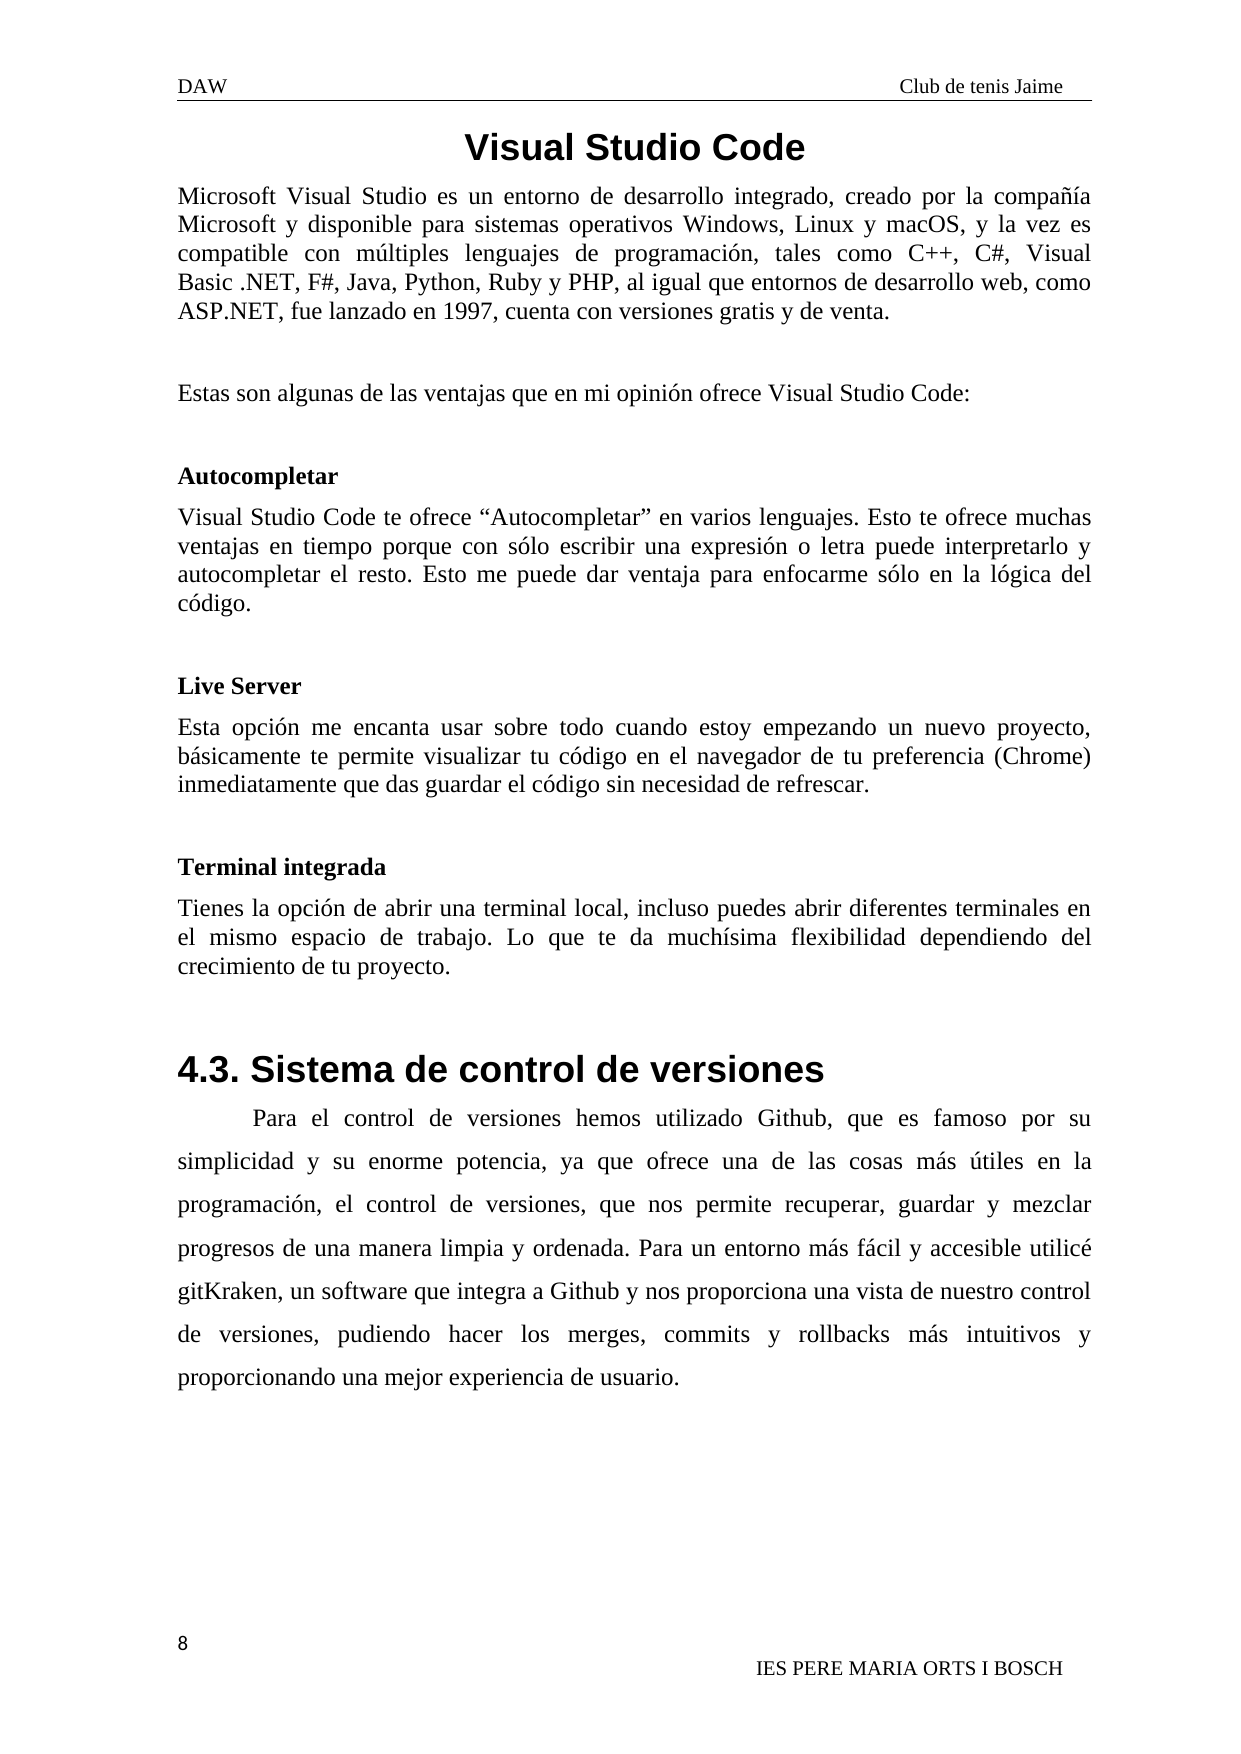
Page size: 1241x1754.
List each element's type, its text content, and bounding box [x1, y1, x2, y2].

text Autocompletar [177, 461, 1092, 489]
text Visual Studio Code [177, 125, 1092, 168]
text Visual Studio Code te ofrece “Autocompletar” en varios lenguajes. Esto te ofrece muchas ventajas en tiempo porque con sólo escribir una expresión o letra puede interpretarlo y autocompletar el resto. Esto me puede dar ventaja para enfocarme sólo en la lógica del código. [177, 502, 1092, 617]
text Terminal integrada [177, 852, 1092, 881]
text Esta opción me encanta usar sobre todo cuando estoy empezando un nuevo proyecto, básicamente te permite visualizar tu código en el navegador de tu preferencia (Chrome) inmediatamente que das guardar el código sin necesidad de refrescar. [177, 712, 1092, 798]
text 4.3. Sistema de control de versiones [177, 1048, 1092, 1091]
text Live Server [177, 671, 1092, 699]
text Estas son algunas de las ventajas que en mi opinión ofrece Visual Studio Code: [177, 378, 1092, 407]
text Tienes la opción de abrir una terminal local, incluso puedes abrir diferentes terminales en el mismo espacio de trabajo. Lo que te da muchísima flexibilidad dependiendo del crecimiento de tu proyecto. [177, 893, 1092, 979]
text Microsoft Visual Studio es un entorno de desarrollo integrado, creado por la compañía Microsoft y disponible para sistemas operativos Windows, Linux y macOS, y la vez es compatible con múltiples lenguajes de programación, tales como C++, C#, Visual Basic .NET, F#, Java, Python, Ruby y PHP, al igual que entornos de desarrollo web, como ASP.NET, fue lanzado en 1997, cuenta con versiones gratis y de venta. [177, 181, 1092, 324]
text Para el control de versiones hemos utilizado Github, que es famoso por su simplicidad y su enorme potencia, ya que ofrece una de las cosas más útiles en la programación, el control de versiones, que nos permite recuperar, guardar y mezclar progresos de una manera limpia y ordenada. Para un entorno más fácil y accesible utilicé gitKraken, un software que integra a Github y nos proporciona una vista de nuestro control de versiones, pudiendo hacer los merges, commits y rollbacks más intuitivos y proporcionando una mejor experiencia de usuario. [177, 1103, 1092, 1391]
